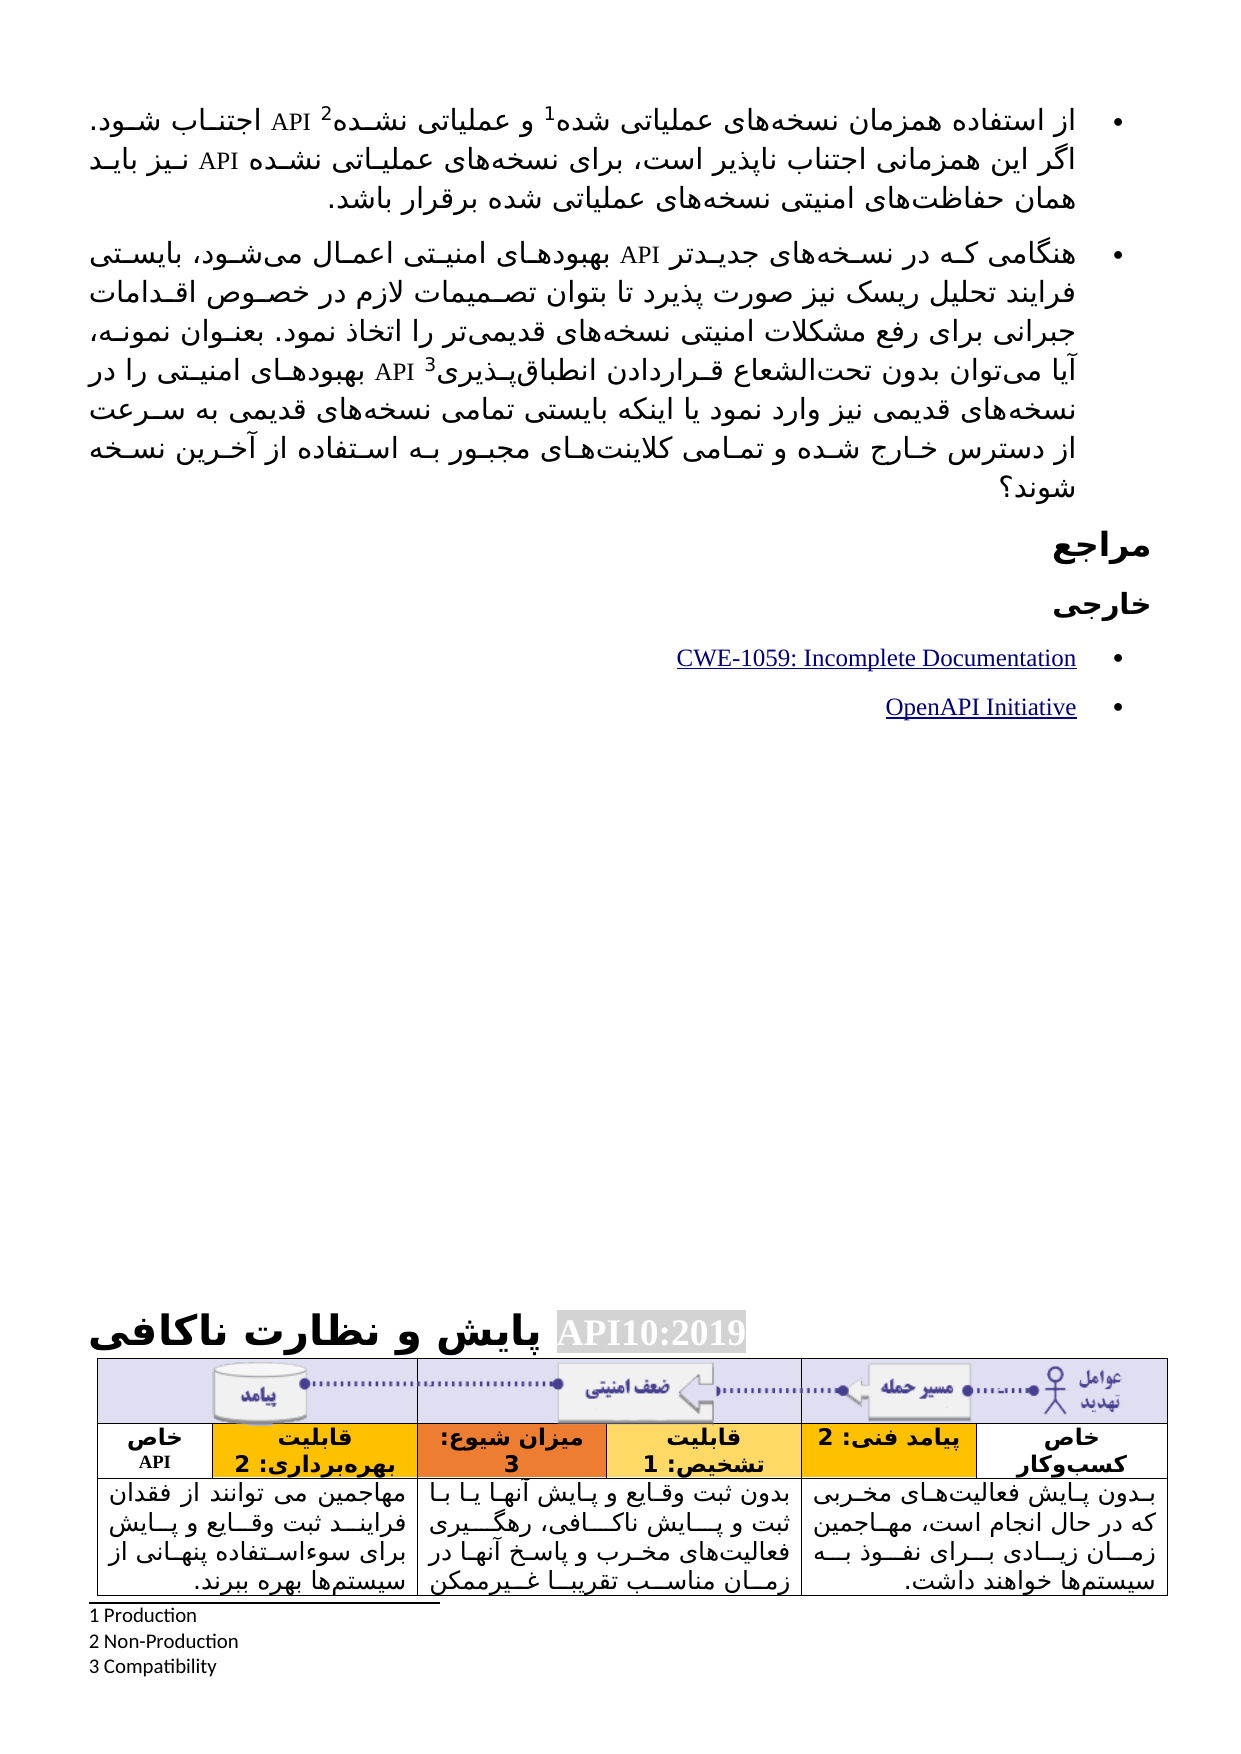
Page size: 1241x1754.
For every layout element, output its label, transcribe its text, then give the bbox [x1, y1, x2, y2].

table_cell مهاجمین می توانند از فقدان فرایند ثبت وقایع و پایش برای سوءاستفاده پنهانی از سیستم‌ها بهره ببرند. [98, 1479, 417, 1595]
list از استفاده همزمان نسخه‌های عملیاتی شده و عملیاتی نشده API اجتناب شود. اگر این همزمانی اجتناب ناپذیر است، برای نسخه‌های عملیاتی نشده API نیز باید همان حفاظت‌های امنیتی نسخه‌های عملیاتی شده برقرار باشد. [89, 103, 1114, 215]
table_header [418, 1359, 801, 1423]
table_cell میزان شیوع: 3 [418, 1424, 606, 1477]
table_cell قابلیت بهره‌برداری: 2 [213, 1424, 417, 1477]
text مراجع [89, 526, 1152, 565]
table_cell پیامد فنی: 2 [802, 1424, 976, 1477]
list Non-Production [89, 1628, 1152, 1653]
list OpenAPI Initiative [89, 692, 1114, 721]
table_header [802, 1359, 1167, 1423]
list هنگامی که در نسخه‌های جدیدتر API بهبودهای امنیتی اعمال می‌شود، بایستی فرایند تحلیل ریسک نیز صورت پذیرد تا بتوان تصمیمات لازم در خصوص اقدامات جبرانی برای رفع مشکلات امنیتی نسخه‌های قدیمی‌تر را اتخاذ نمود. بعنوان نمونه، آیا می‌توان بدون تحت‌الشعاع قراردادن انطباق‌پذیری API بهبودهای امنیتی را در نسخه‌های قدیمی نیز وارد نمود یا اینکه بایستی تمامی نسخه‌های قدیمی به سرعت از دسترس خارج شده و تمامی کلاینت‌های مجبور به استفاده از آخرین نسخه شوند؟ [89, 237, 1114, 504]
table_cell قابلیت تشخیص: 1 [607, 1424, 801, 1477]
table_cell خاص API [98, 1424, 212, 1477]
table_cell خاص کسب‌و‌کار [977, 1424, 1167, 1477]
list Production [89, 1603, 1152, 1628]
list Compatibility [89, 1653, 1152, 1679]
subtitle API10:2019 پایش و نظارت ناکافی [89, 1307, 1152, 1355]
list CWE-1059: Incomplete Documentation [89, 643, 1114, 672]
text خارجی [89, 587, 1152, 621]
table_header [98, 1359, 417, 1423]
table_cell بدون ثبت وقایع و پایش آنها یا با ثبت و پایش ناکافی، رهگیری فعالیت‌های مخرب و پاسخ آنها در زمان مناسب تقریبا غیرممکن خواهد بود. [418, 1479, 801, 1595]
table_cell بدون پایش فعالیت‌های مخربی که در حال انجام است، مهاجمین زمان زیادی برای نفوذ به سیستم‌ها خواهند داشت. [802, 1479, 1167, 1595]
